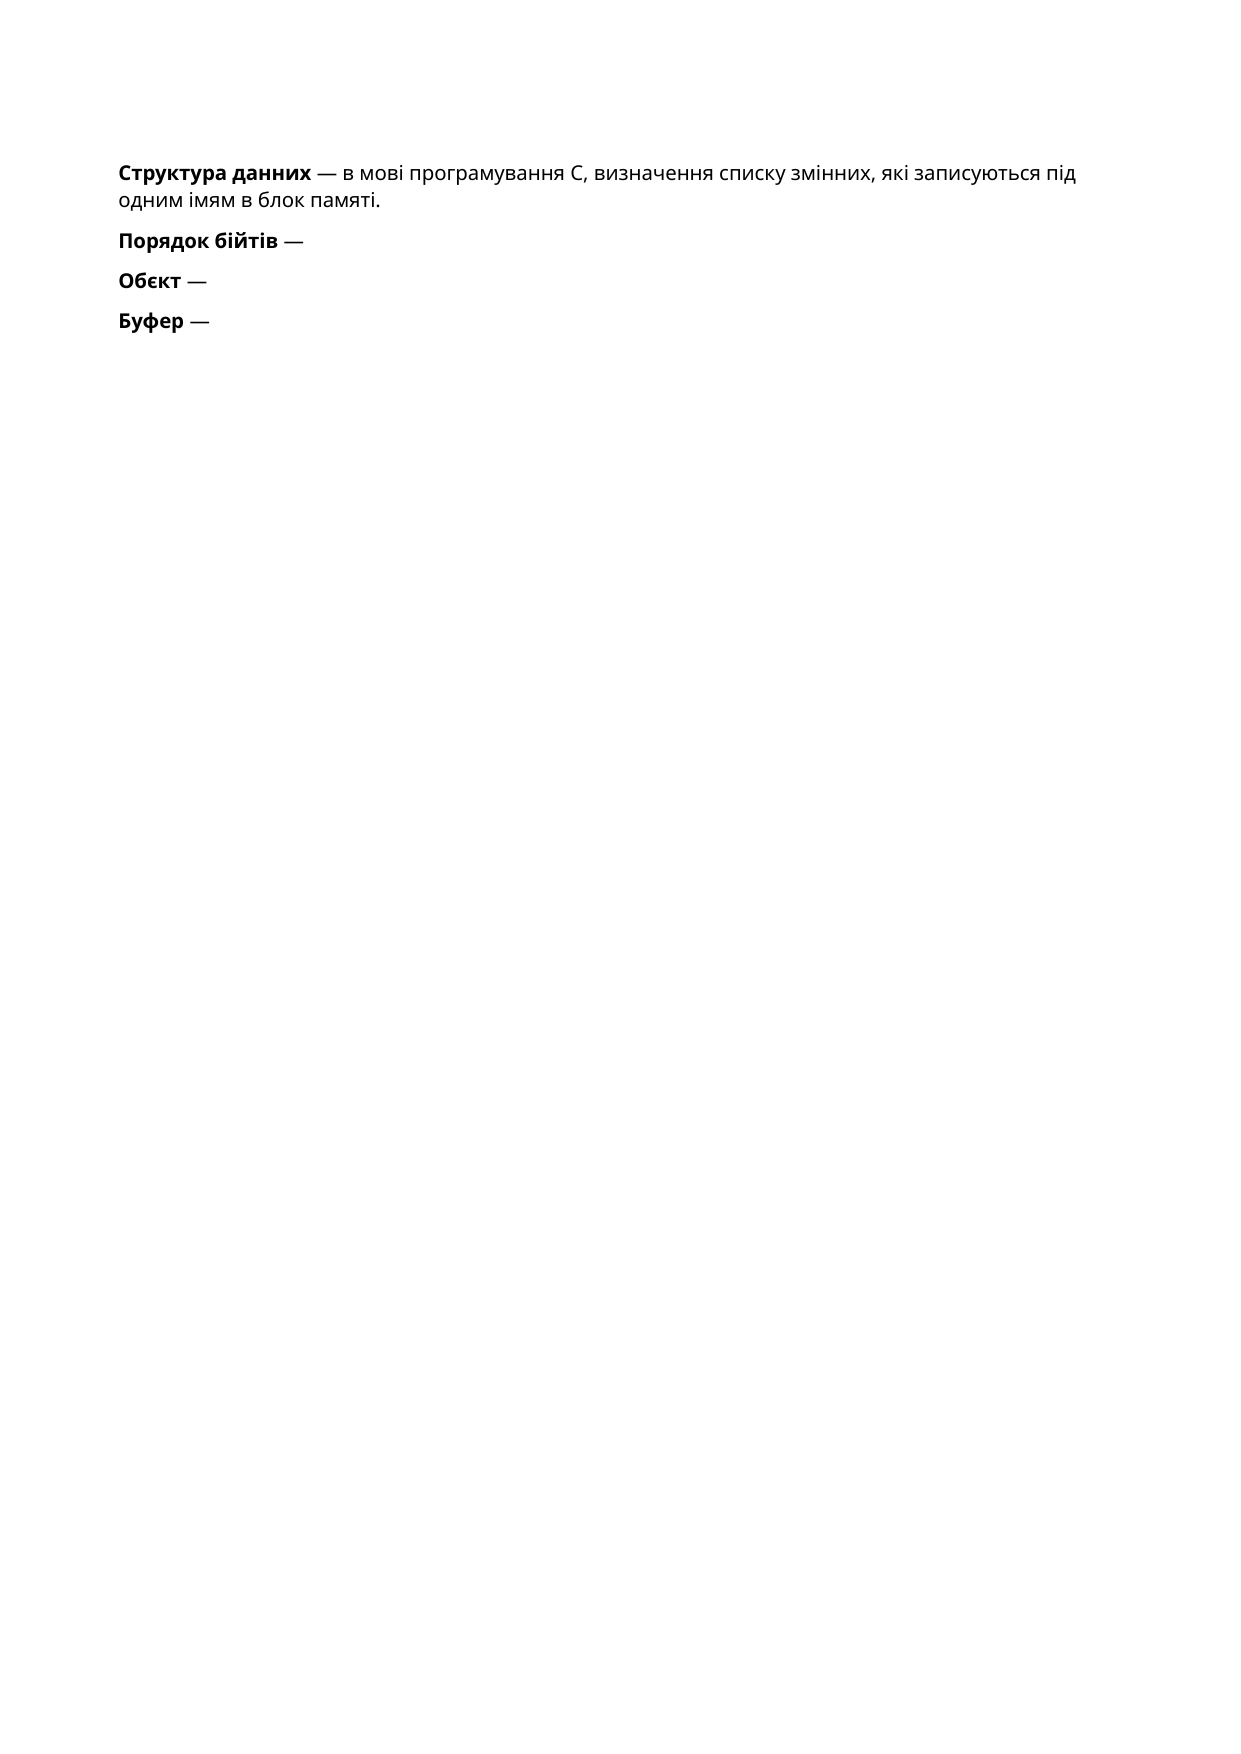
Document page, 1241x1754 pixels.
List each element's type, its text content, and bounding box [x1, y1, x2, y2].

text Порядок бійтів — [118, 226, 1122, 254]
text Буфер — [118, 307, 1122, 334]
text Структура данних — в мові програмування С, визначення списку змінних, які записуються під одним імям в блок памяті. [118, 158, 1122, 214]
text Обєкт — [118, 266, 1122, 294]
